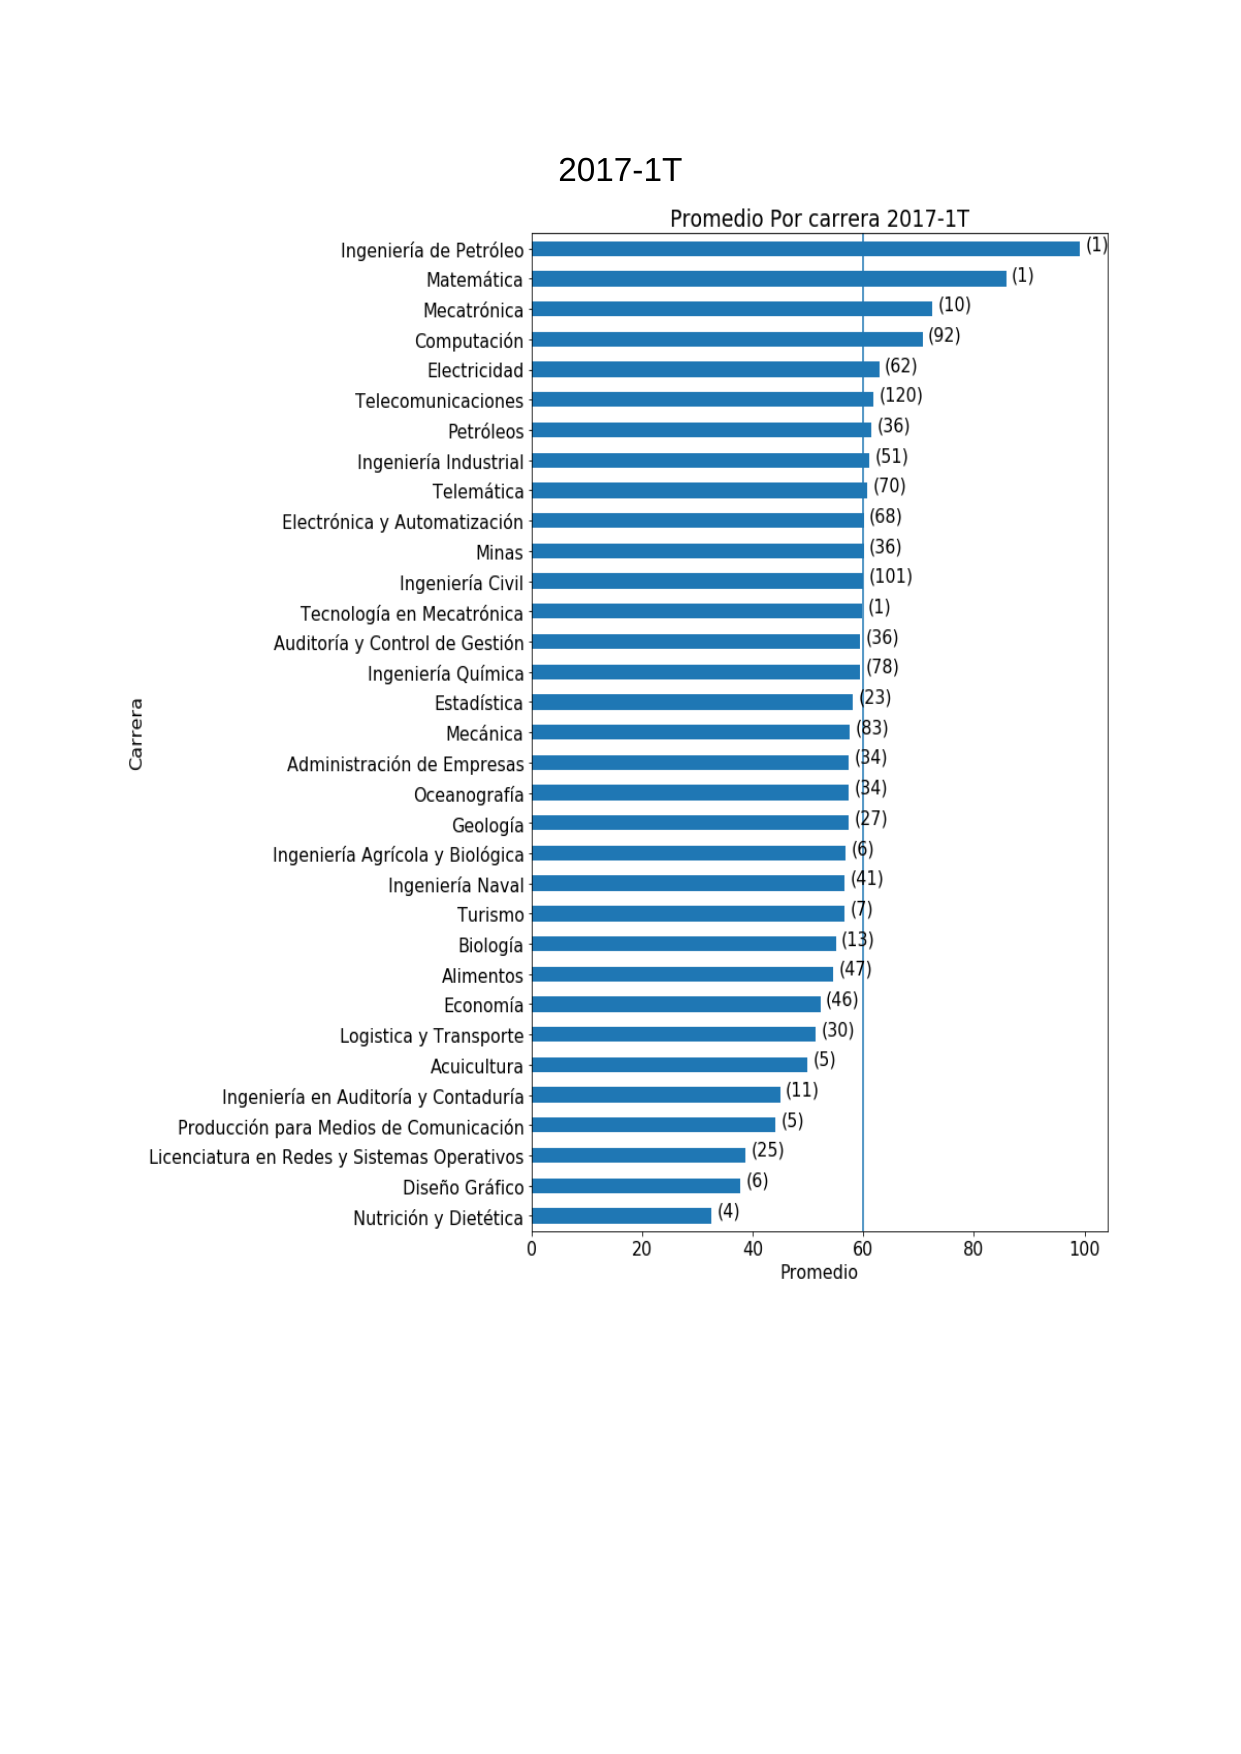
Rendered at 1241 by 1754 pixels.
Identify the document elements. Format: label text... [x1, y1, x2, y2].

picture [122, 201, 1118, 1290]
subtitle 2017-1T [150, 150, 1090, 188]
